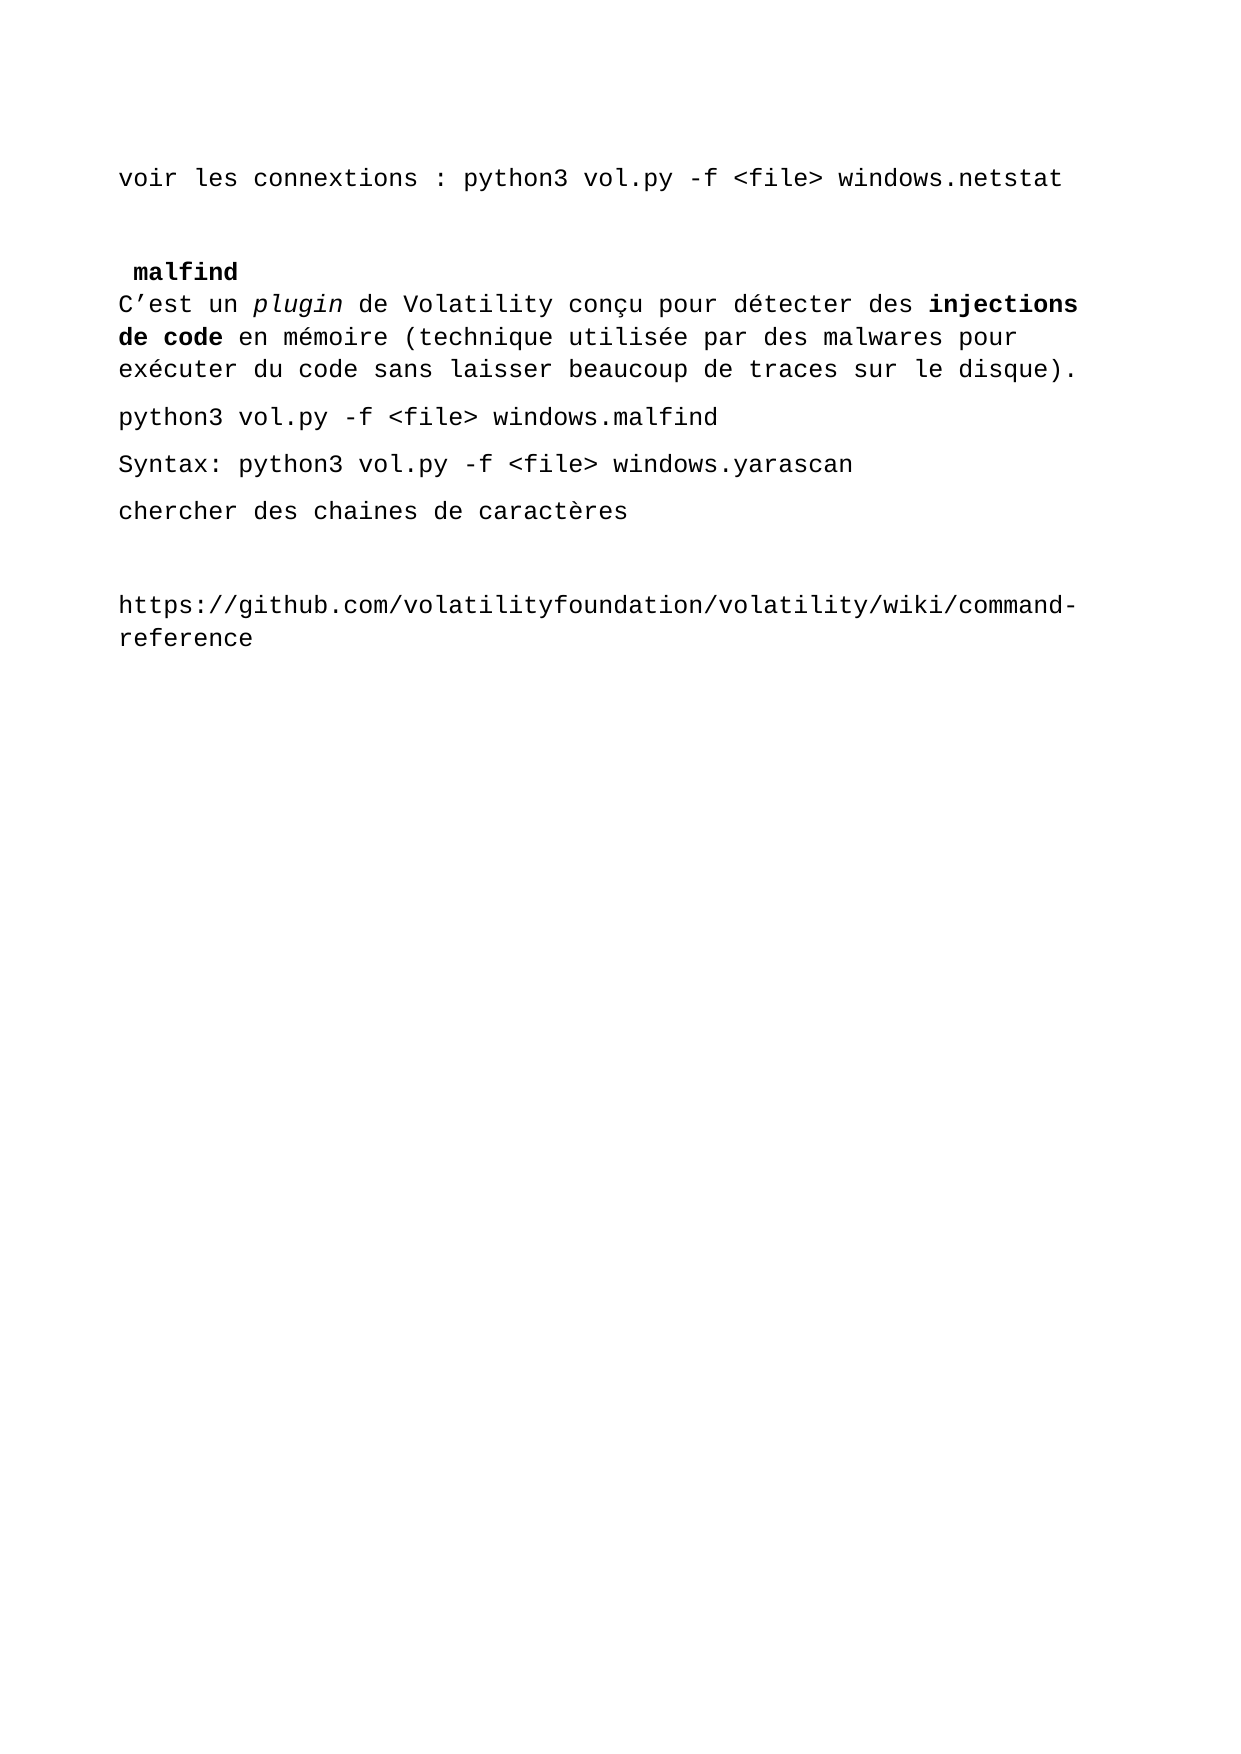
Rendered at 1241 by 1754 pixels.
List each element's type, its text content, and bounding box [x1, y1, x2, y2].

text voir les connextions : python3 vol.py -f <file> windows.netstat [118, 165, 1122, 194]
text malfind C’est un plugin de Volatility conçu pour détecter des injections de code en mémoire (technique utilisée par des malwares pour exécuter du code sans laisser beaucoup de traces sur le disque). [118, 259, 1122, 385]
text Syntax: python3 vol.py -f <file> windows.yarascan [118, 451, 1122, 479]
text python3 vol.py -f <file> windows.malfind [118, 404, 1122, 432]
text chercher des chaines de caractères [118, 498, 1122, 527]
text https://github.com/volatilityfoundation/volatility/wiki/command-reference [118, 593, 1122, 653]
